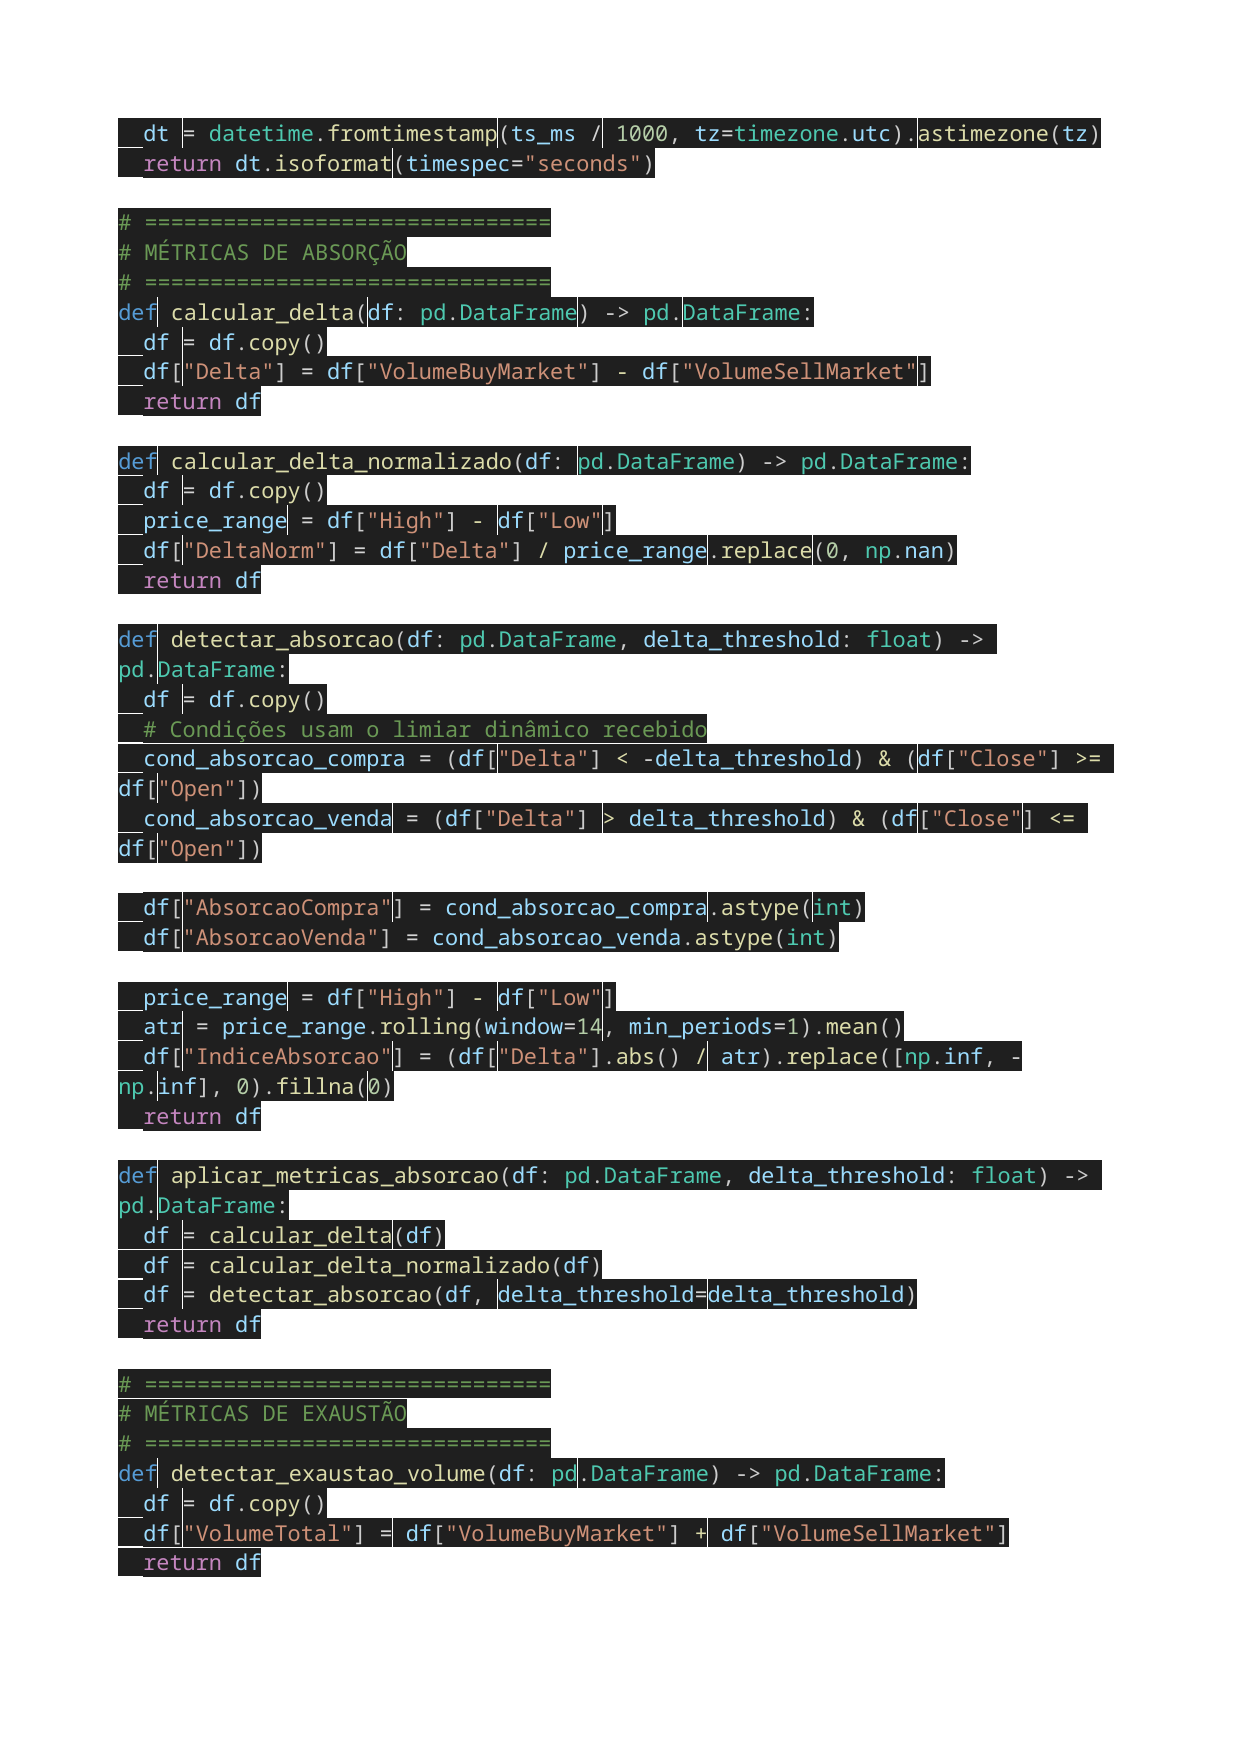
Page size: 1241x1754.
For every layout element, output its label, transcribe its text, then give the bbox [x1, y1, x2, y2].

text df["AbsorcaoVenda"] = cond_absorcao_venda.astype(int) [118, 922, 1122, 952]
text def aplicar_metricas_absorcao(df: pd.DataFrame, delta_threshold: float) -> pd.DataFrame: [118, 1160, 1122, 1220]
text price_range = df["High"] - df["Low"] [118, 982, 1122, 1011]
text df["Delta"] = df["VolumeBuyMarket"] - df["VolumeSellMarket"] [118, 356, 1122, 386]
text # =============================== [118, 267, 1122, 297]
text # =============================== [118, 1428, 1122, 1458]
text df = calcular_delta_normalizado(df) [118, 1249, 1122, 1279]
text def calcular_delta(df: pd.DataFrame) -> pd.DataFrame: [118, 297, 1122, 327]
text price_range = df["High"] - df["Low"] [118, 505, 1122, 535]
text return df [118, 1101, 1122, 1131]
text cond_absorcao_venda = (df["Delta"] > delta_threshold) & (df["Close"] <= df["Open"]) [118, 803, 1122, 863]
text df["IndiceAbsorcao"] = (df["Delta"].abs() / atr).replace([np.inf, -np.inf], 0).fillna(0) [118, 1041, 1122, 1101]
text df = df.copy() [118, 327, 1122, 356]
text atr = price_range.rolling(window=14, min_periods=1).mean() [118, 1011, 1122, 1041]
text df["DeltaNorm"] = df["Delta"] / price_range.replace(0, np.nan) [118, 535, 1122, 565]
text df = df.copy() [118, 1488, 1122, 1518]
text # MÉTRICAS DE ABSORÇÃO [118, 237, 1122, 267]
text df["VolumeTotal"] = df["VolumeBuyMarket"] + df["VolumeSellMarket"] [118, 1518, 1122, 1547]
text df = df.copy() [118, 684, 1122, 714]
text return df [118, 386, 1122, 416]
text df = df.copy() [118, 475, 1122, 505]
text df = detectar_absorcao(df, delta_threshold=delta_threshold) [118, 1279, 1122, 1309]
text return df [118, 1547, 1122, 1577]
text def calcular_delta_normalizado(df: pd.DataFrame) -> pd.DataFrame: [118, 446, 1122, 475]
text df["AbsorcaoCompra"] = cond_absorcao_compra.astype(int) [118, 892, 1122, 922]
text # =============================== [118, 207, 1122, 237]
text df = calcular_delta(df) [118, 1220, 1122, 1249]
text # MÉTRICAS DE EXAUSTÃO [118, 1398, 1122, 1428]
text # Condições usam o limiar dinâmico recebido [118, 714, 1122, 743]
text dt = datetime.fromtimestamp(ts_ms / 1000, tz=timezone.utc).astimezone(tz) [118, 118, 1122, 148]
text def detectar_exaustao_volume(df: pd.DataFrame) -> pd.DataFrame: [118, 1458, 1122, 1488]
text def detectar_absorcao(df: pd.DataFrame, delta_threshold: float) -> pd.DataFrame: [118, 624, 1122, 684]
text # =============================== [118, 1369, 1122, 1398]
text return dt.isoformat(timespec="seconds") [118, 148, 1122, 178]
text cond_absorcao_compra = (df["Delta"] < -delta_threshold) & (df["Close"] >= df["Open"]) [118, 743, 1122, 803]
text return df [118, 1309, 1122, 1339]
text return df [118, 565, 1122, 594]
